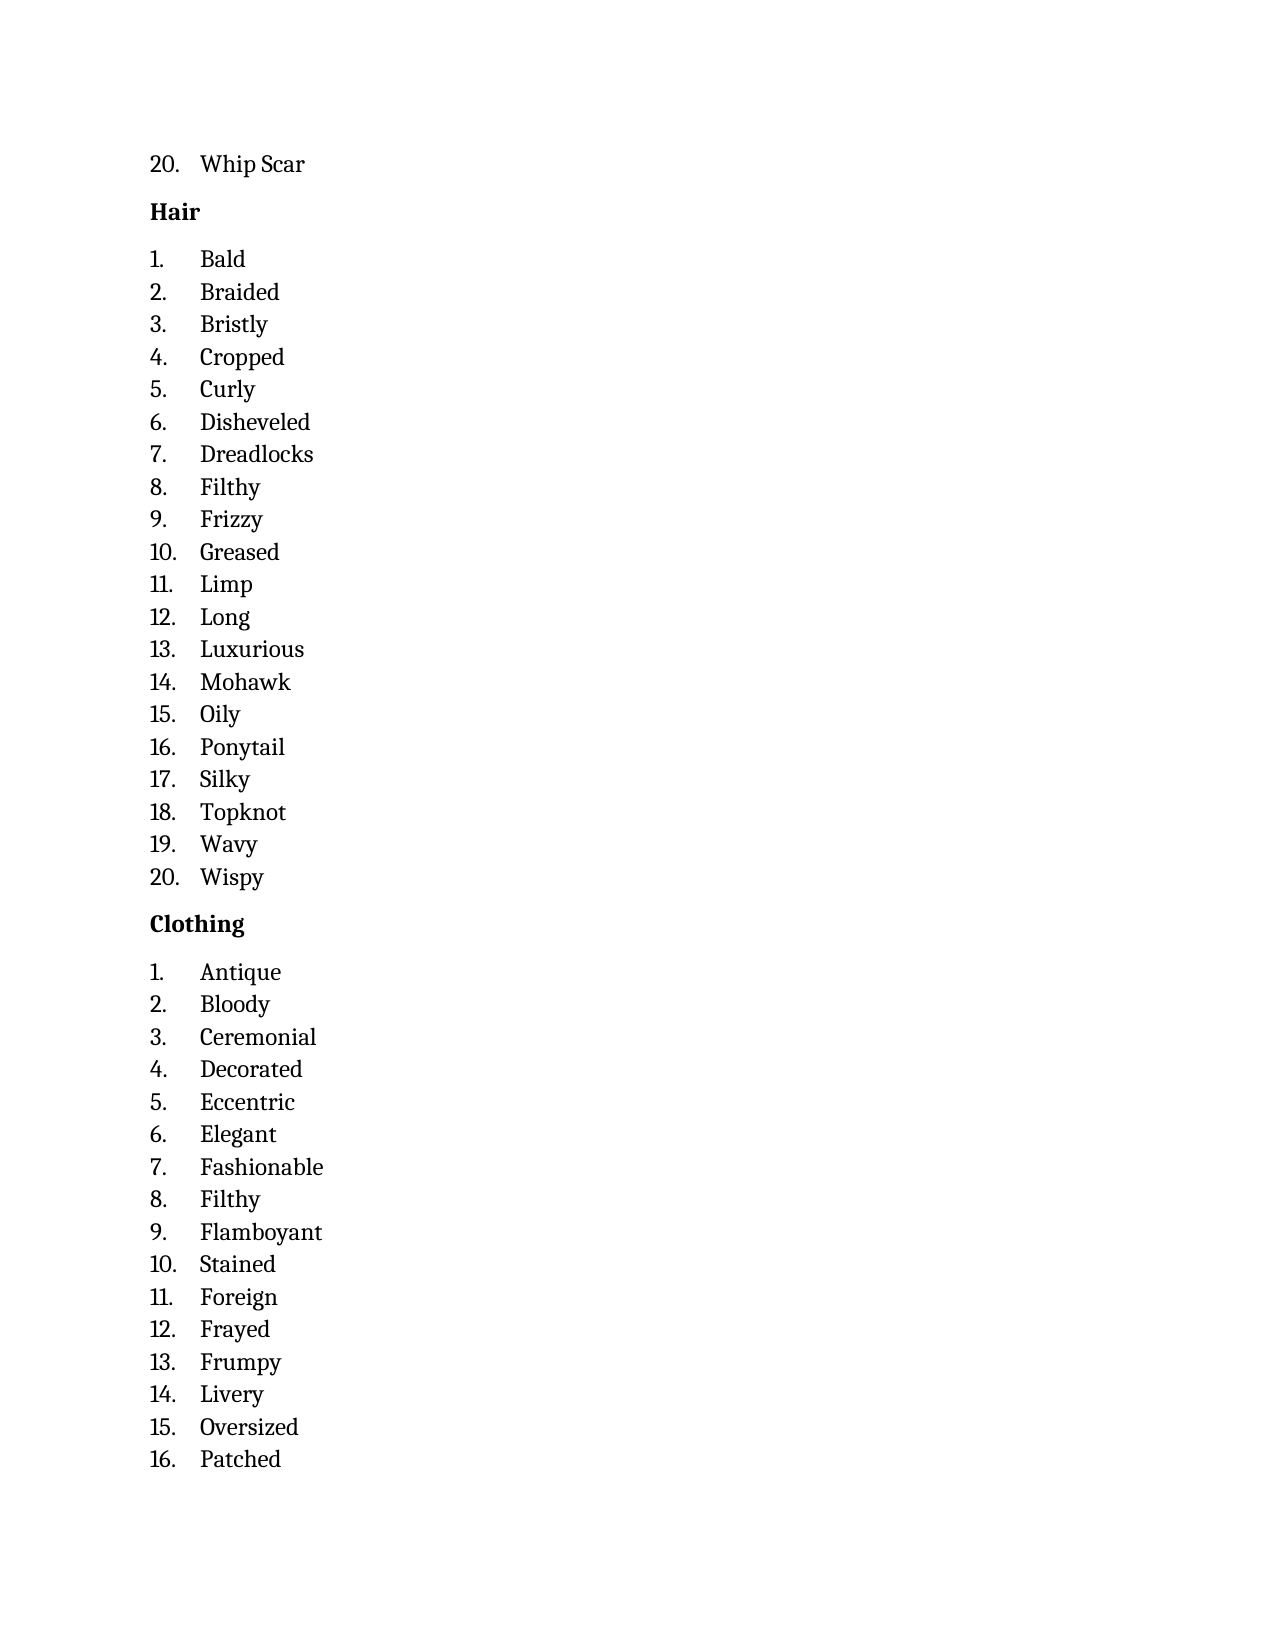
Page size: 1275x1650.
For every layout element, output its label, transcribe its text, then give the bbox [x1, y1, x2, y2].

list Whip Scar [150, 150, 1125, 179]
list Wispy [150, 862, 1125, 891]
list Disheveled [150, 407, 1125, 436]
list Oversized [150, 1412, 1125, 1441]
list Fashionable [150, 1152, 1125, 1181]
list Ceremonial [150, 1022, 1125, 1051]
list Dreadlocks [150, 440, 1125, 469]
list Topknot [150, 797, 1125, 826]
list Greased [150, 537, 1125, 566]
text Hair [150, 197, 1125, 226]
list Frayed [150, 1315, 1125, 1344]
list Patched [150, 1445, 1125, 1474]
list Livery [150, 1380, 1125, 1409]
list Long [150, 602, 1125, 631]
list Frumpy [150, 1347, 1125, 1376]
list Decorated [150, 1055, 1125, 1084]
list Filthy [150, 1185, 1125, 1214]
list Eccentric [150, 1087, 1125, 1116]
list Bristly [150, 310, 1125, 339]
list Mohawk [150, 667, 1125, 696]
list Bald [150, 245, 1125, 274]
list Filthy [150, 472, 1125, 501]
list Bloody [150, 990, 1125, 1019]
list Limp [150, 570, 1125, 599]
text Clothing [150, 910, 1125, 939]
list Curly [150, 375, 1125, 404]
list Antique [150, 957, 1125, 986]
list Wavy [150, 830, 1125, 859]
list Silky [150, 765, 1125, 794]
list Luxurious [150, 635, 1125, 664]
list Foreign [150, 1282, 1125, 1311]
list Flamboyant [150, 1217, 1125, 1246]
list Braided [150, 277, 1125, 306]
list Cropped [150, 342, 1125, 371]
list Elegant [150, 1120, 1125, 1149]
list Oily [150, 700, 1125, 729]
list Frizzy [150, 505, 1125, 534]
list Stained [150, 1250, 1125, 1279]
list Ponytail [150, 732, 1125, 761]
